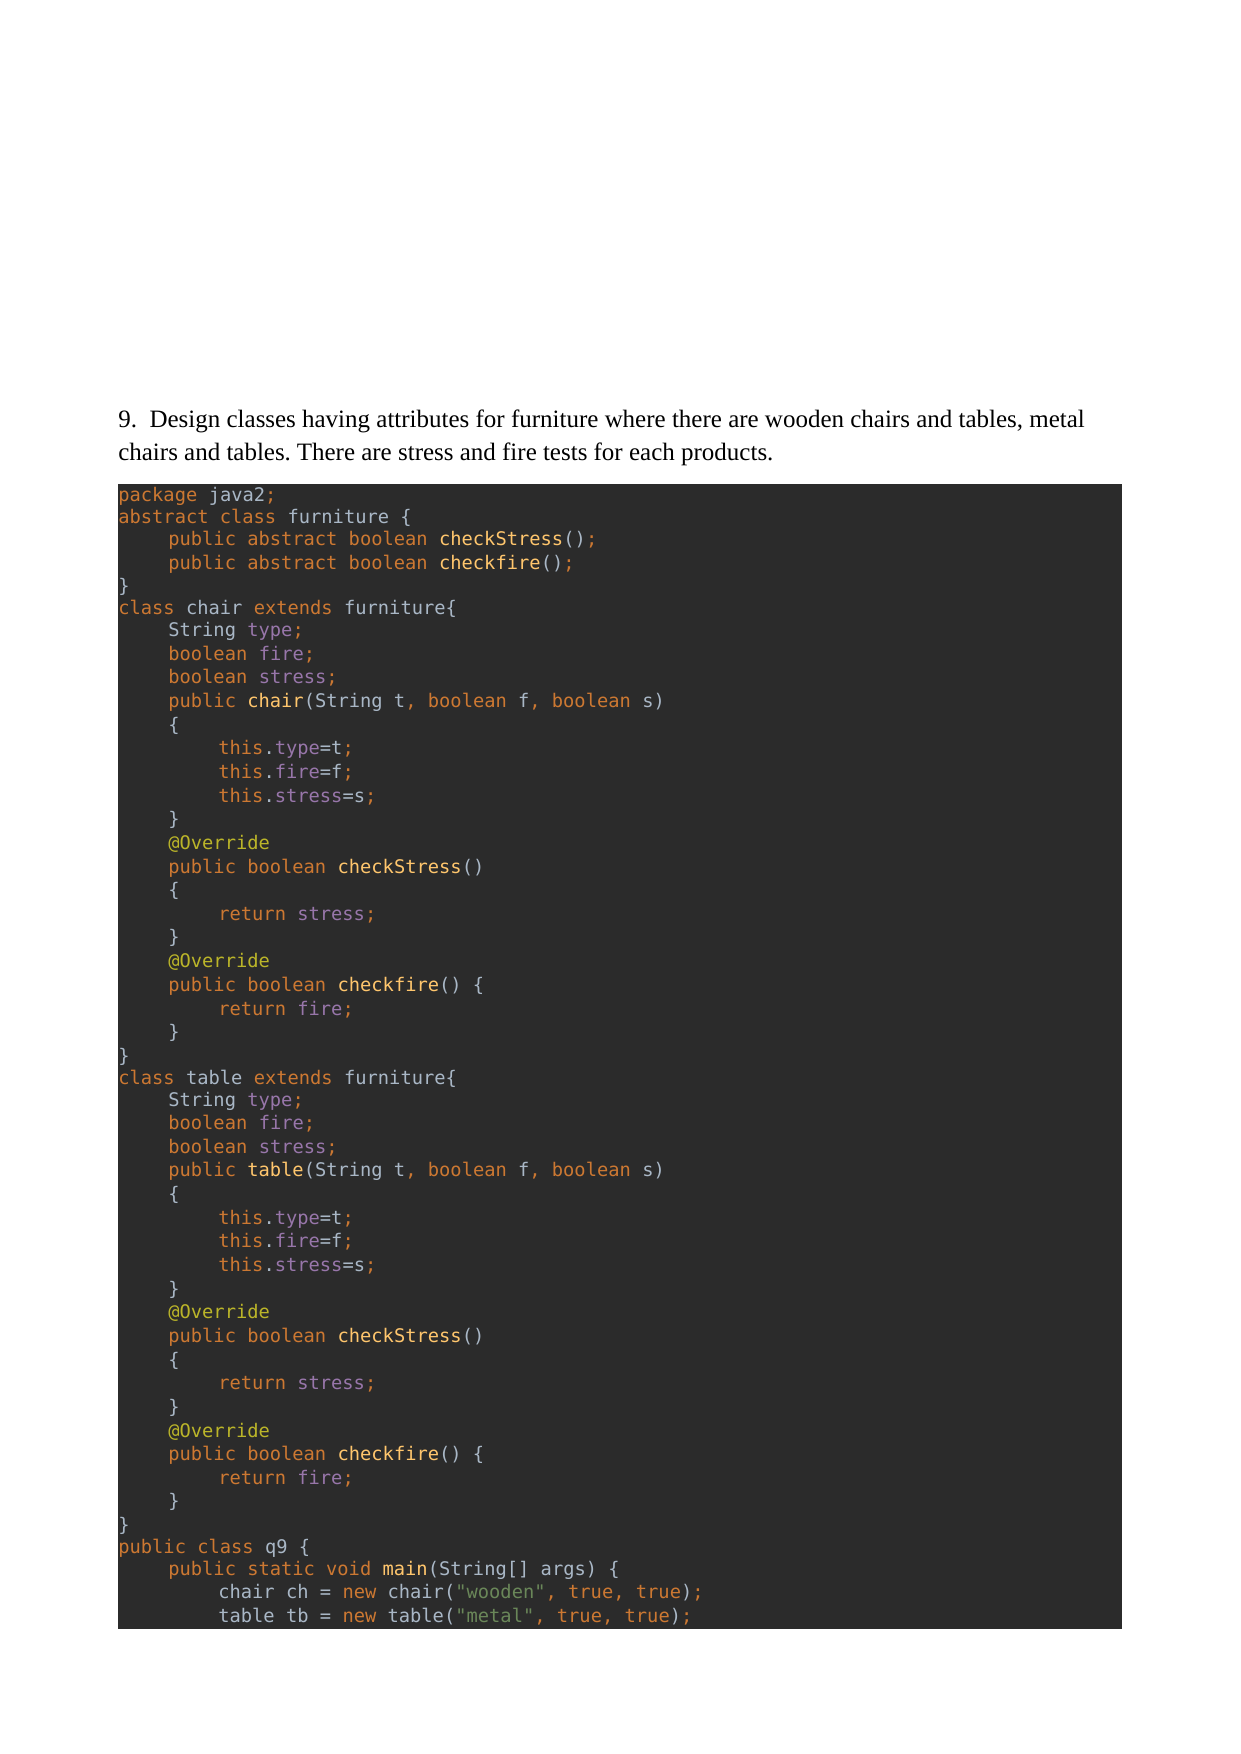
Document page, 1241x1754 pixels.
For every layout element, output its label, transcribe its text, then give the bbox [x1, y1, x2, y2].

text String type; [118, 1088, 1122, 1112]
text public static void main(String[] args) { [118, 1558, 1122, 1582]
text public abstract boolean checkStress(); [118, 528, 1122, 552]
text @Override [118, 1419, 1122, 1443]
text { [118, 1349, 1122, 1372]
text boolean stress; [118, 1136, 1122, 1159]
text String type; [118, 619, 1122, 643]
text @Override [118, 1301, 1122, 1325]
text boolean stress; [118, 666, 1122, 690]
text this.fire=f; [118, 1230, 1122, 1254]
text @Override [118, 950, 1122, 974]
text { [118, 879, 1122, 903]
text chair ch = new chair("wooden", true, true); [118, 1582, 1122, 1605]
text this.stress=s; [118, 785, 1122, 808]
text public abstract boolean checkfire(); [118, 552, 1122, 575]
text 9. Design classes having attributes for furniture where there are wooden chairs and tables, metal chairs and tables. There are stress and fire tests for each products. [118, 404, 1122, 466]
text @Override [118, 832, 1122, 856]
text return stress; [118, 1372, 1122, 1396]
text } [118, 927, 1122, 950]
text public class q9 { [118, 1536, 1122, 1558]
text return fire; [118, 997, 1122, 1021]
text return fire; [118, 1467, 1122, 1491]
text return stress; [118, 903, 1122, 927]
text } [118, 1491, 1122, 1514]
text } [118, 1396, 1122, 1419]
text this.stress=s; [118, 1254, 1122, 1278]
text boolean fire; [118, 1112, 1122, 1136]
text abstract class furniture { [118, 506, 1122, 528]
text } [118, 1021, 1122, 1045]
text { [118, 1183, 1122, 1207]
text boolean fire; [118, 643, 1122, 666]
text class table extends furniture{ [118, 1067, 1122, 1088]
text } [118, 575, 1122, 597]
text class chair extends furniture{ [118, 597, 1122, 619]
text } [118, 808, 1122, 832]
text table tb = new table("metal", true, true); [118, 1605, 1122, 1629]
text } [118, 1045, 1122, 1067]
text public table(String t, boolean f, boolean s) [118, 1159, 1122, 1183]
text this.fire=f; [118, 761, 1122, 785]
text } [118, 1278, 1122, 1301]
text public chair(String t, boolean f, boolean s) [118, 690, 1122, 714]
text package java2; [118, 484, 1122, 506]
text { [118, 714, 1122, 737]
text } [118, 1514, 1122, 1536]
text public boolean checkStress() [118, 1325, 1122, 1349]
text this.type=t; [118, 737, 1122, 761]
text public boolean checkStress() [118, 856, 1122, 879]
text this.type=t; [118, 1207, 1122, 1230]
text public boolean checkfire() { [118, 974, 1122, 997]
text public boolean checkfire() { [118, 1443, 1122, 1467]
